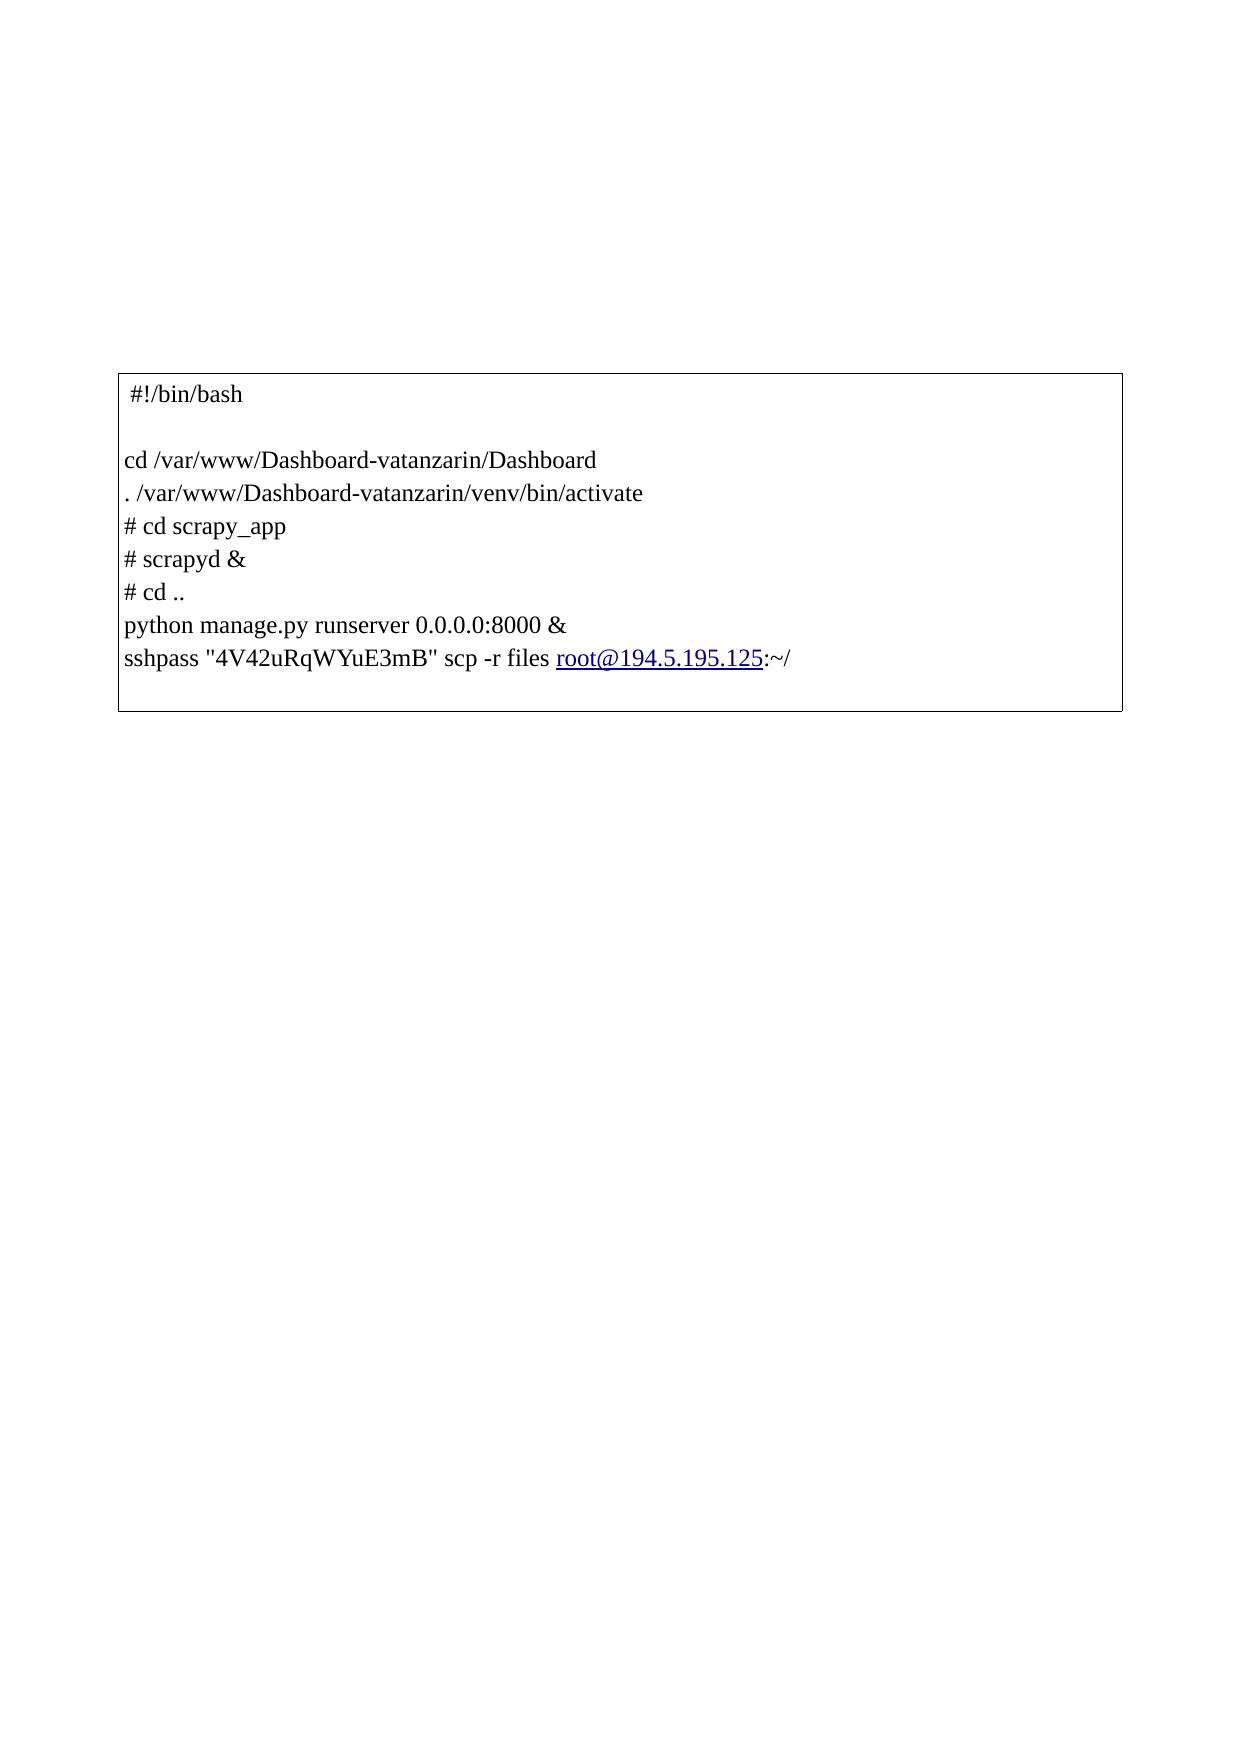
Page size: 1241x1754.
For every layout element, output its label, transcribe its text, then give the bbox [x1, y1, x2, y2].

table_header #!/bin/bash cd /var/www/Dashboard-vatanzarin/Dashboard . /var/www/Dashboard-vatanzarin/venv/bin/activate # cd scrapy_app # scrapyd & # cd .. python manage.py runserver 0.0.0.0:8000 & sshpass "4V42uRqWYuE3mB" scp -r files root@194.5.195.125:~/ [119, 374, 1122, 711]
